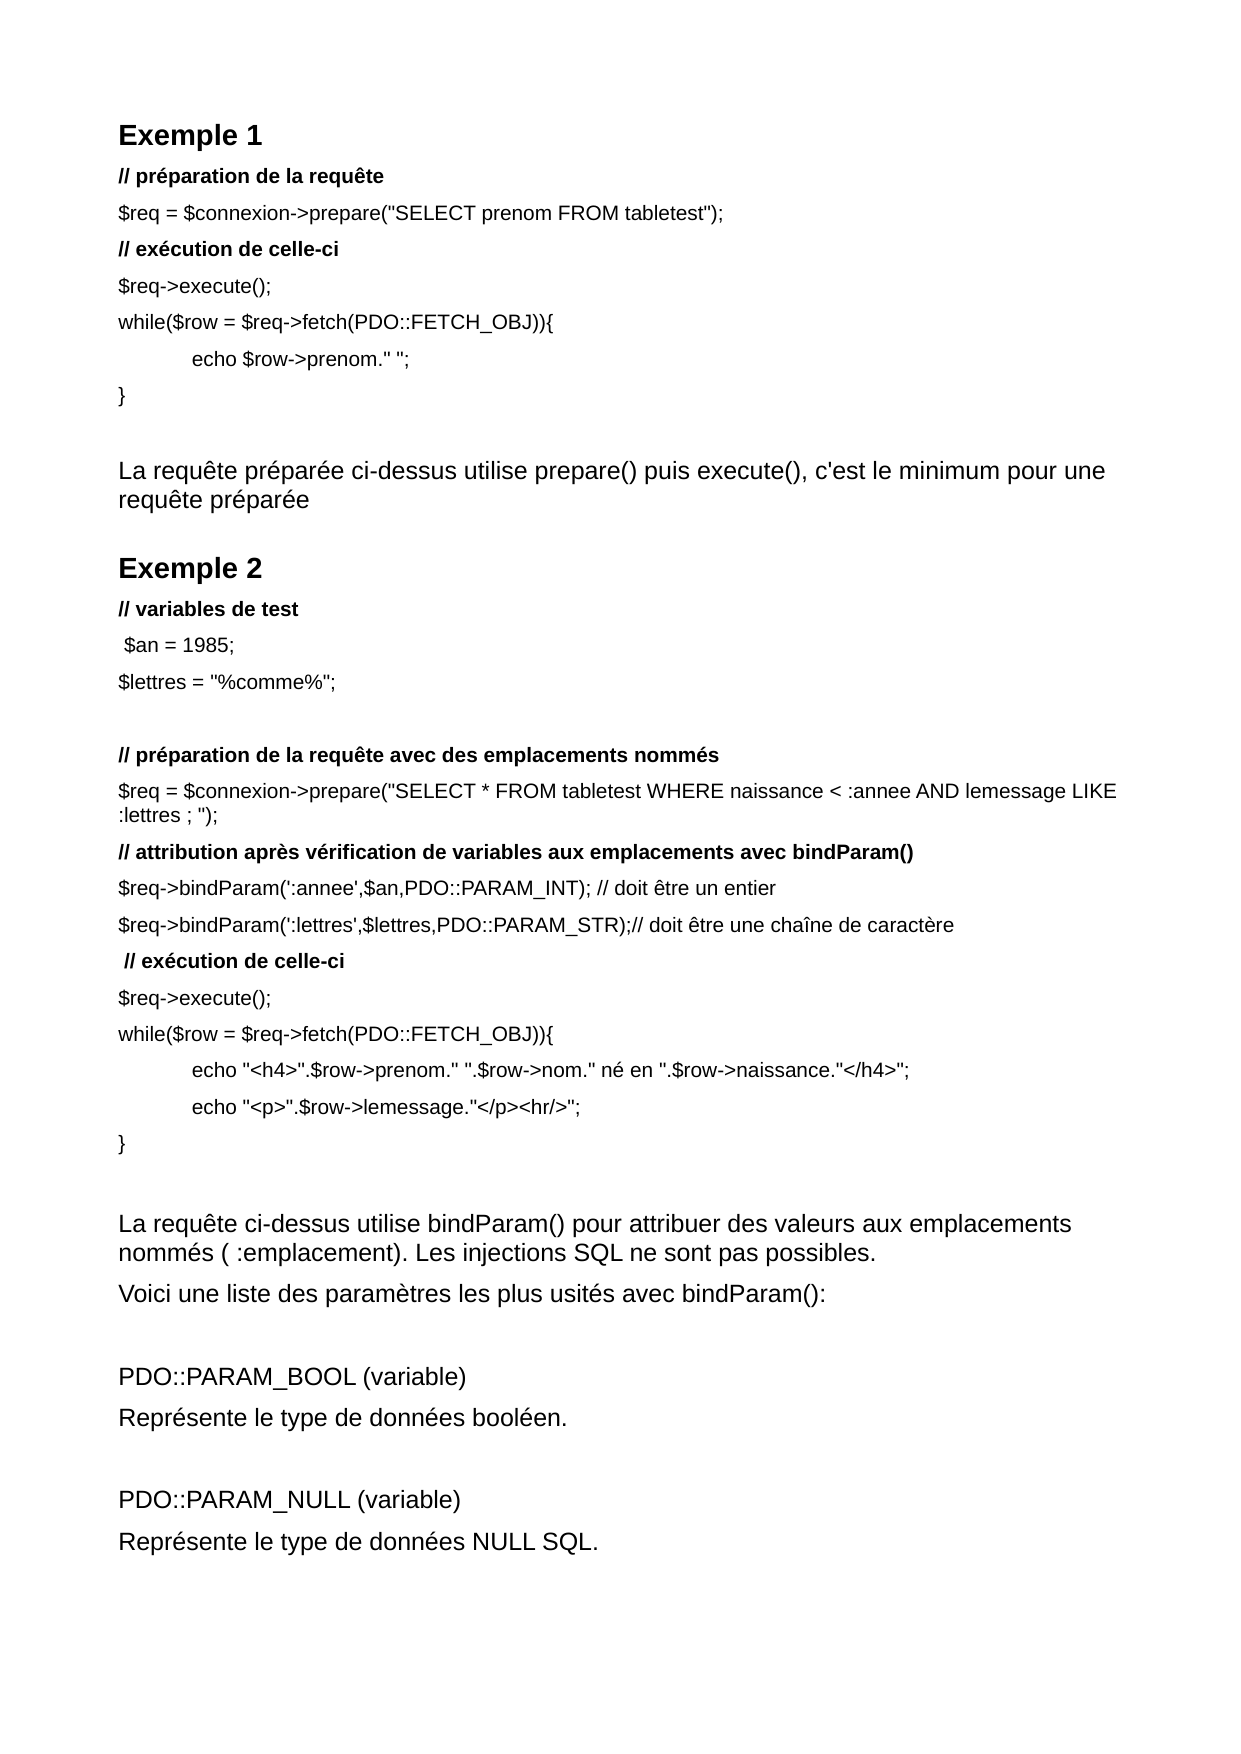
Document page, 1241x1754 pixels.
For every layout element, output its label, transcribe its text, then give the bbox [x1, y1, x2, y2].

text Représente le type de données NULL SQL. [118, 1526, 1122, 1555]
text $req = $connexion->prepare("SELECT * FROM tabletest WHERE naissance < :annee AND lemessage LIKE :lettres ; "); [118, 779, 1122, 827]
text // préparation de la requête avec des emplacements nommés [118, 743, 1122, 767]
subtitle Exemple 2 [118, 551, 1122, 584]
subtitle Exemple 1 [118, 118, 1122, 152]
text $req->execute(); [118, 273, 1122, 297]
text // attribution après vérification de variables aux emplacements avec bindParam() [118, 839, 1122, 863]
text while($row = $req->fetch(PDO::FETCH_OBJ)){ [118, 1022, 1122, 1046]
text Représente le type de données booléen. [118, 1403, 1122, 1431]
text La requête ci-dessus utilise bindParam() pour attribuer des valeurs aux emplacements nommés ( :emplacement). Les injections SQL ne sont pas possibles. [118, 1209, 1122, 1266]
text PDO::PARAM_BOOL (variable) [118, 1361, 1122, 1390]
text // exécution de celle-ci [118, 949, 1122, 973]
text $an = 1985; [118, 633, 1122, 657]
text $req = $connexion->prepare("SELECT prenom FROM tabletest"); [118, 201, 1122, 224]
text // variables de test [118, 597, 1122, 621]
text echo $row->prenom." "; [118, 346, 1122, 370]
text } [118, 1131, 1122, 1155]
text echo "<h4>".$row->prenom." ".$row->nom." né en ".$row->naissance."</h4>"; [118, 1058, 1122, 1082]
text $req->bindParam(':annee',$an,PDO::PARAM_INT); // doit être un entier [118, 876, 1122, 900]
text $lettres = "%comme%"; [118, 670, 1122, 694]
text // préparation de la requête [118, 164, 1122, 188]
text echo "<p>".$row->lemessage."</p><hr/>"; [118, 1095, 1122, 1119]
text $req->bindParam(':lettres',$lettres,PDO::PARAM_STR);// doit être une chaîne de caractère [118, 912, 1122, 936]
text $req->execute(); [118, 985, 1122, 1009]
text while($row = $req->fetch(PDO::FETCH_OBJ)){ [118, 310, 1122, 334]
text } [118, 383, 1122, 407]
text // exécution de celle-ci [118, 237, 1122, 261]
text La requête préparée ci-dessus utilise prepare() puis execute(), c'est le minimum pour une requête préparée [118, 456, 1122, 513]
text Voici une liste des paramètres les plus usités avec bindParam(): [118, 1279, 1122, 1308]
text PDO::PARAM_NULL (variable) [118, 1485, 1122, 1514]
